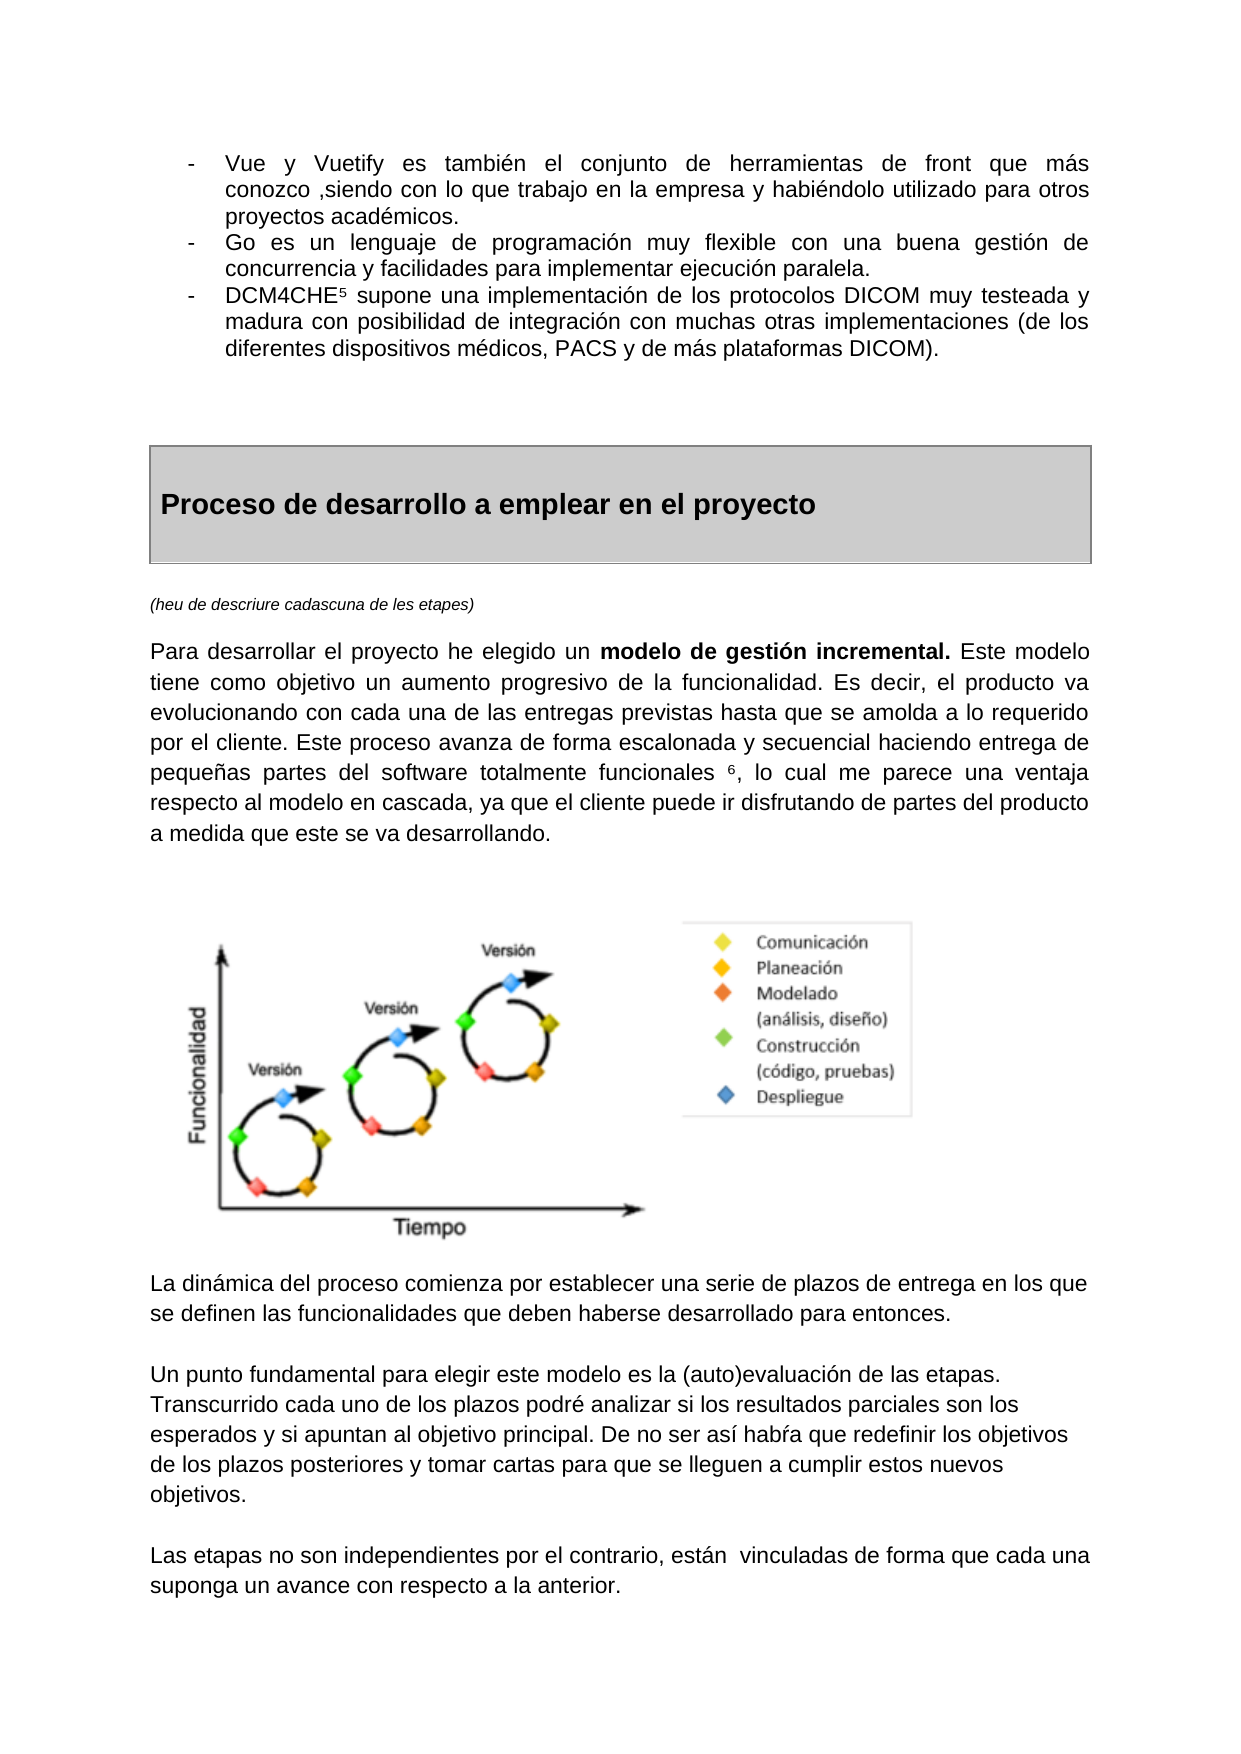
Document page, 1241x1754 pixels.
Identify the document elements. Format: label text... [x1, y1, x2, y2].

list DCM4CHE⁵ supone una implementación de los protocolos DICOM muy testeada y madura con posibilidad de integración con muchas otras implementaciones (de los diferentes dispositivos médicos, PACS y de más plataformas DICOM). [187, 282, 1090, 361]
list Vue y Vuetify es también el conjunto de herramientas de front que más conozco ,siendo con lo que trabajo en la empresa y habiéndolo utilizado para otros proyectos académicos. [187, 150, 1090, 229]
text Un punto fundamental para elegir este modelo es la (auto)evaluación de las etapas. Transcurrido cada uno de los plazos podré analizar si los resultados parciales son los esperados y si apuntan al objetivo principal. De no ser así habŕa que redefinir los objetivos de los plazos posteriores y tomar cartas para que se lleguen a cumplir estos nuevos objetivos. [150, 1361, 1090, 1508]
text La dinámica del proceso comienza por establecer una serie de plazos de entrega en los que se definen las funcionalidades que deben haberse desarrollado para entonces. [150, 1270, 1090, 1327]
table_header Proceso de desarrollo a emplear en el proyecto [151, 447, 1090, 562]
text Para desarrollar el proyecto he elegido un modelo de gestión incremental. Este modelo tiene como objetivo un aumento progresivo de la funcionalidad. Es decir, el producto va evolucionando con cada una de las entregas previstas hasta que se amolda a lo requerido por el cliente. Este proceso avanza de forma escalonada y secuencial haciendo entrega de pequeñas partes del software totalmente funcionales ⁶, lo cual me parece una ventaja respecto al modelo en cascada, ya que el cliente puede ir disfrutando de partes del producto a medida que este se va desarrollando. [150, 638, 1090, 846]
text Las etapas no son independientes por el contrario, están vinculadas de forma que cada una suponga un avance con respecto a la anterior. [150, 1542, 1090, 1598]
list Go es un lenguaje de programación muy flexible con una buena gestión de concurrencia y facilidades para implementar ejecución paralela. [187, 229, 1090, 282]
text (heu de descriure cadascuna de les etapes) [150, 594, 1090, 613]
picture [150, 880, 927, 1266]
